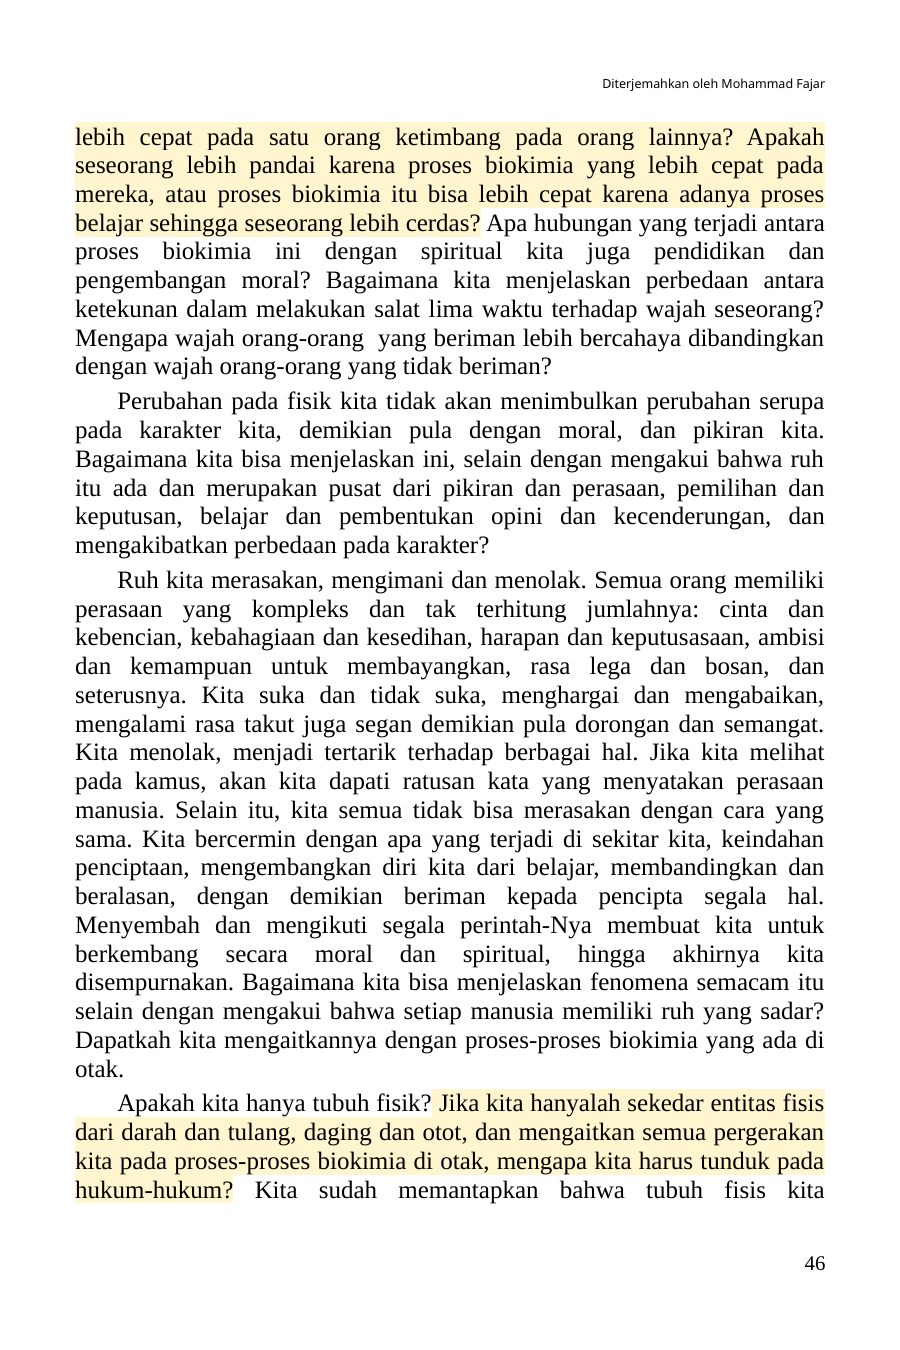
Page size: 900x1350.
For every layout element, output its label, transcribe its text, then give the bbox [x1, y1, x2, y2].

text lebih cepat pada satu orang ketimbang pada orang lainnya? Apakah seseorang lebih pandai karena proses biokimia yang lebih cepat pada mereka, atau proses biokimia itu bisa lebih cepat karena adanya proses belajar sehingga seseorang lebih cerdas? Apa hubungan yang terjadi antara proses biokimia ini dengan spiritual kita juga pendidikan dan pengembangan moral? Bagaimana kita menjelaskan perbedaan antara ketekunan dalam melakukan salat lima waktu terhadap wajah seseorang? Mengapa wajah orang-orang yang beriman lebih bercahaya dibandingkan dengan wajah orang-orang yang tidak beriman? [75, 122, 825, 380]
text Apakah kita hanya tubuh fisik? Jika kita hanyalah sekedar entitas fisis dari darah dan tulang, daging dan otot, dan mengaitkan semua pergerakan kita pada proses-proses biokimia di otak, mengapa kita harus tunduk pada hukum-hukum? Kita sudah memantapkan bahwa tubuh fisis kita [75, 1088, 825, 1203]
text Ruh kita merasakan, mengimani dan menolak. Semua orang memiliki perasaan yang kompleks dan tak terhitung jumlahnya: cinta dan kebencian, kebahagiaan dan kesedihan, harapan dan keputusasaan, ambisi dan kemampuan untuk membayangkan, rasa lega dan bosan, dan seterusnya. Kita suka dan tidak suka, menghargai dan mengabaikan, mengalami rasa takut juga segan demikian pula dorongan dan semangat. Kita menolak, menjadi tertarik terhadap berbagai hal. Jika kita melihat pada kamus, akan kita dapati ratusan kata yang menyatakan perasaan manusia. Selain itu, kita semua tidak bisa merasakan dengan cara yang sama. Kita bercermin dengan apa yang terjadi di sekitar kita, keindahan penciptaan, mengembangkan diri kita dari belajar, membandingkan dan beralasan, dengan demikian beriman kepada pencipta segala hal. Menyembah dan mengikuti segala perintah-Nya membuat kita untuk berkembang secara moral dan spiritual, hingga akhirnya kita disempurnakan. Bagaimana kita bisa menjelaskan fenomena semacam itu selain dengan mengakui bahwa setiap manusia memiliki ruh yang sadar? Dapatkah kita mengaitkannya dengan proses-proses biokimia yang ada di otak. [75, 565, 825, 1082]
text Perubahan pada fisik kita tidak akan menimbulkan perubahan serupa pada karakter kita, demikian pula dengan moral, dan pikiran kita. Bagaimana kita bisa menjelaskan ini, selain dengan mengakui bahwa ruh itu ada dan merupakan pusat dari pikiran dan perasaan, pemilihan dan keputusan, belajar dan pembentukan opini dan kecenderungan, dan mengakibatkan perbedaan pada karakter? [75, 386, 825, 559]
